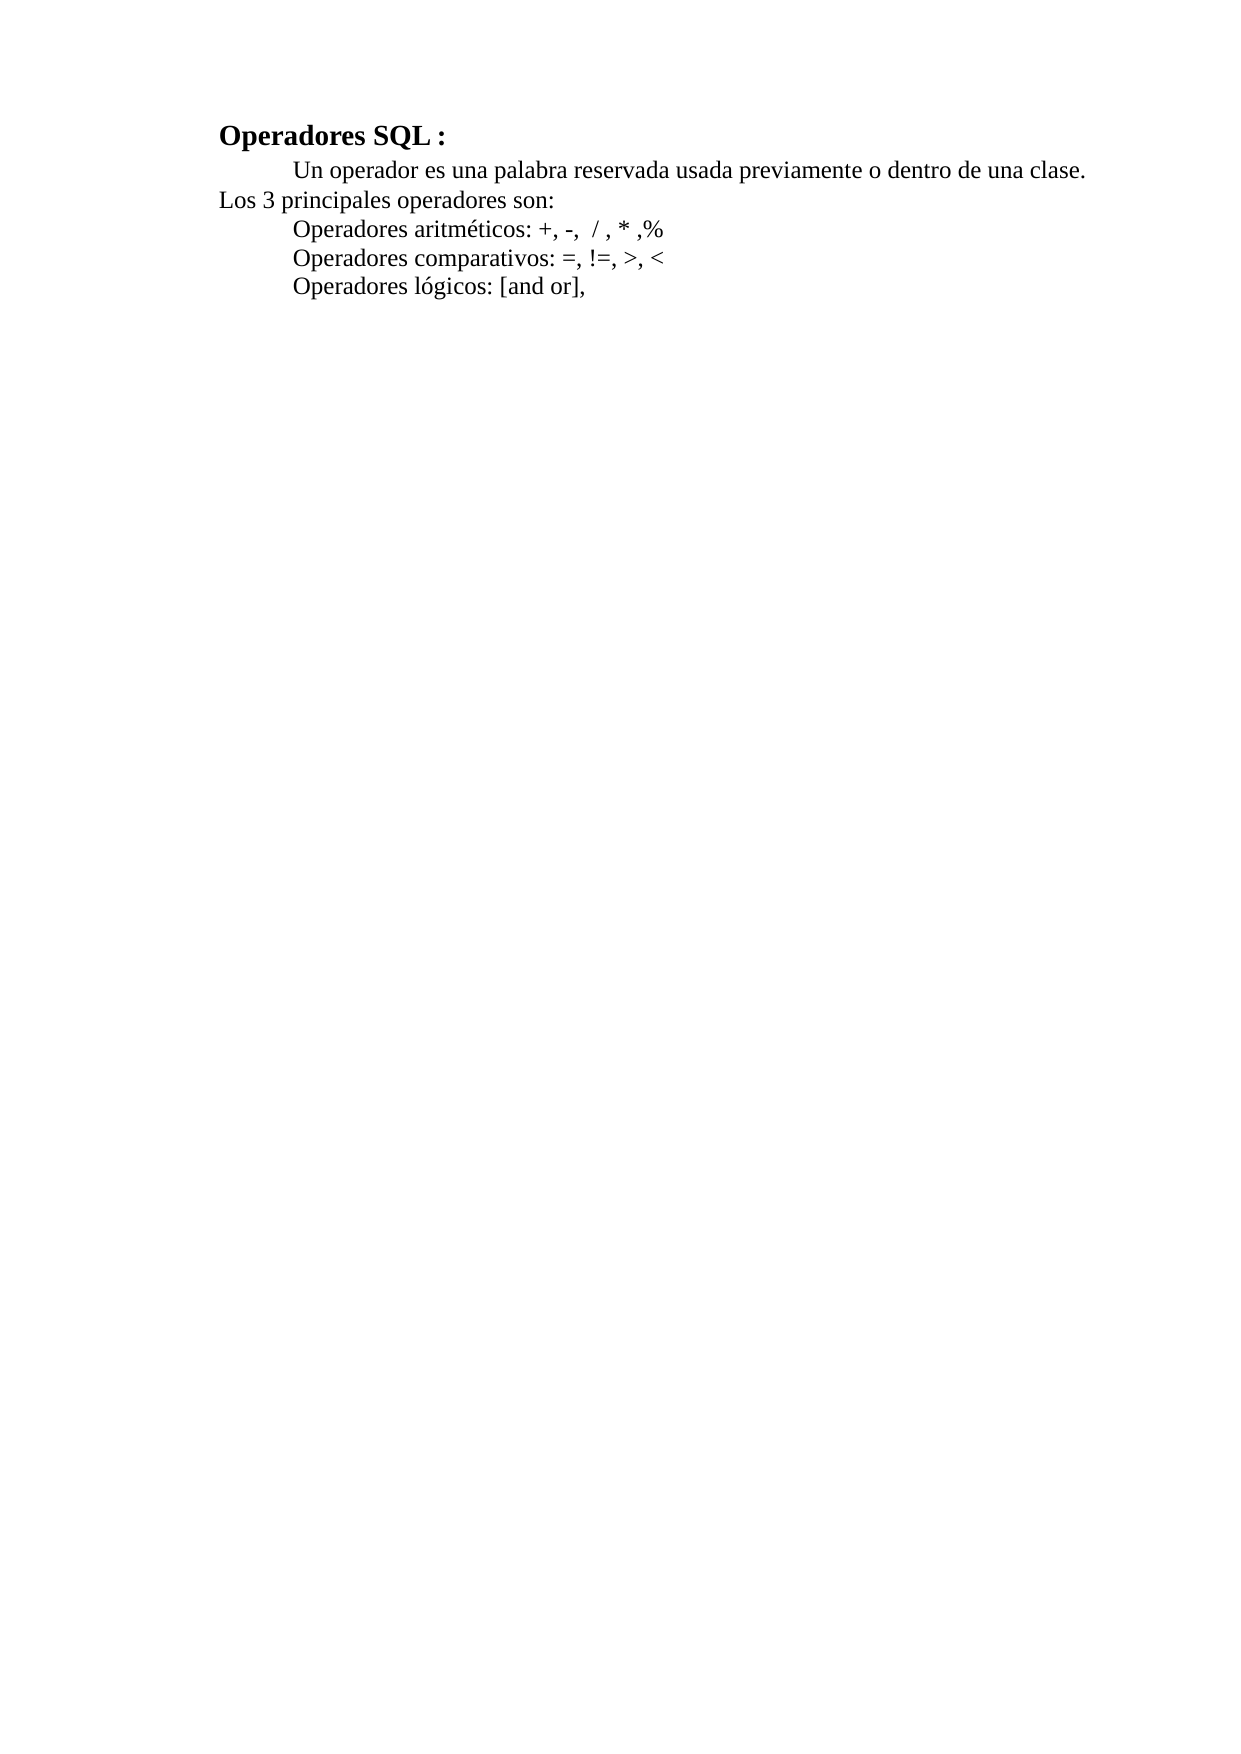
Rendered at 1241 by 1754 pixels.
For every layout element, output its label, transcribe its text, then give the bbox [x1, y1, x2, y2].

text Operadores aritméticos: +, -, / , * ,% [219, 214, 1123, 243]
text Operadores comparativos: =, !=, >, < [219, 243, 1123, 271]
text Operadores SQL : [219, 118, 1123, 152]
text Los 3 principales operadores son: [219, 185, 1123, 214]
text Un operador es una palabra reservada usada previamente o dentro de una clase. [219, 152, 1123, 185]
text Operadores lógicos: [and or], [219, 271, 1123, 300]
